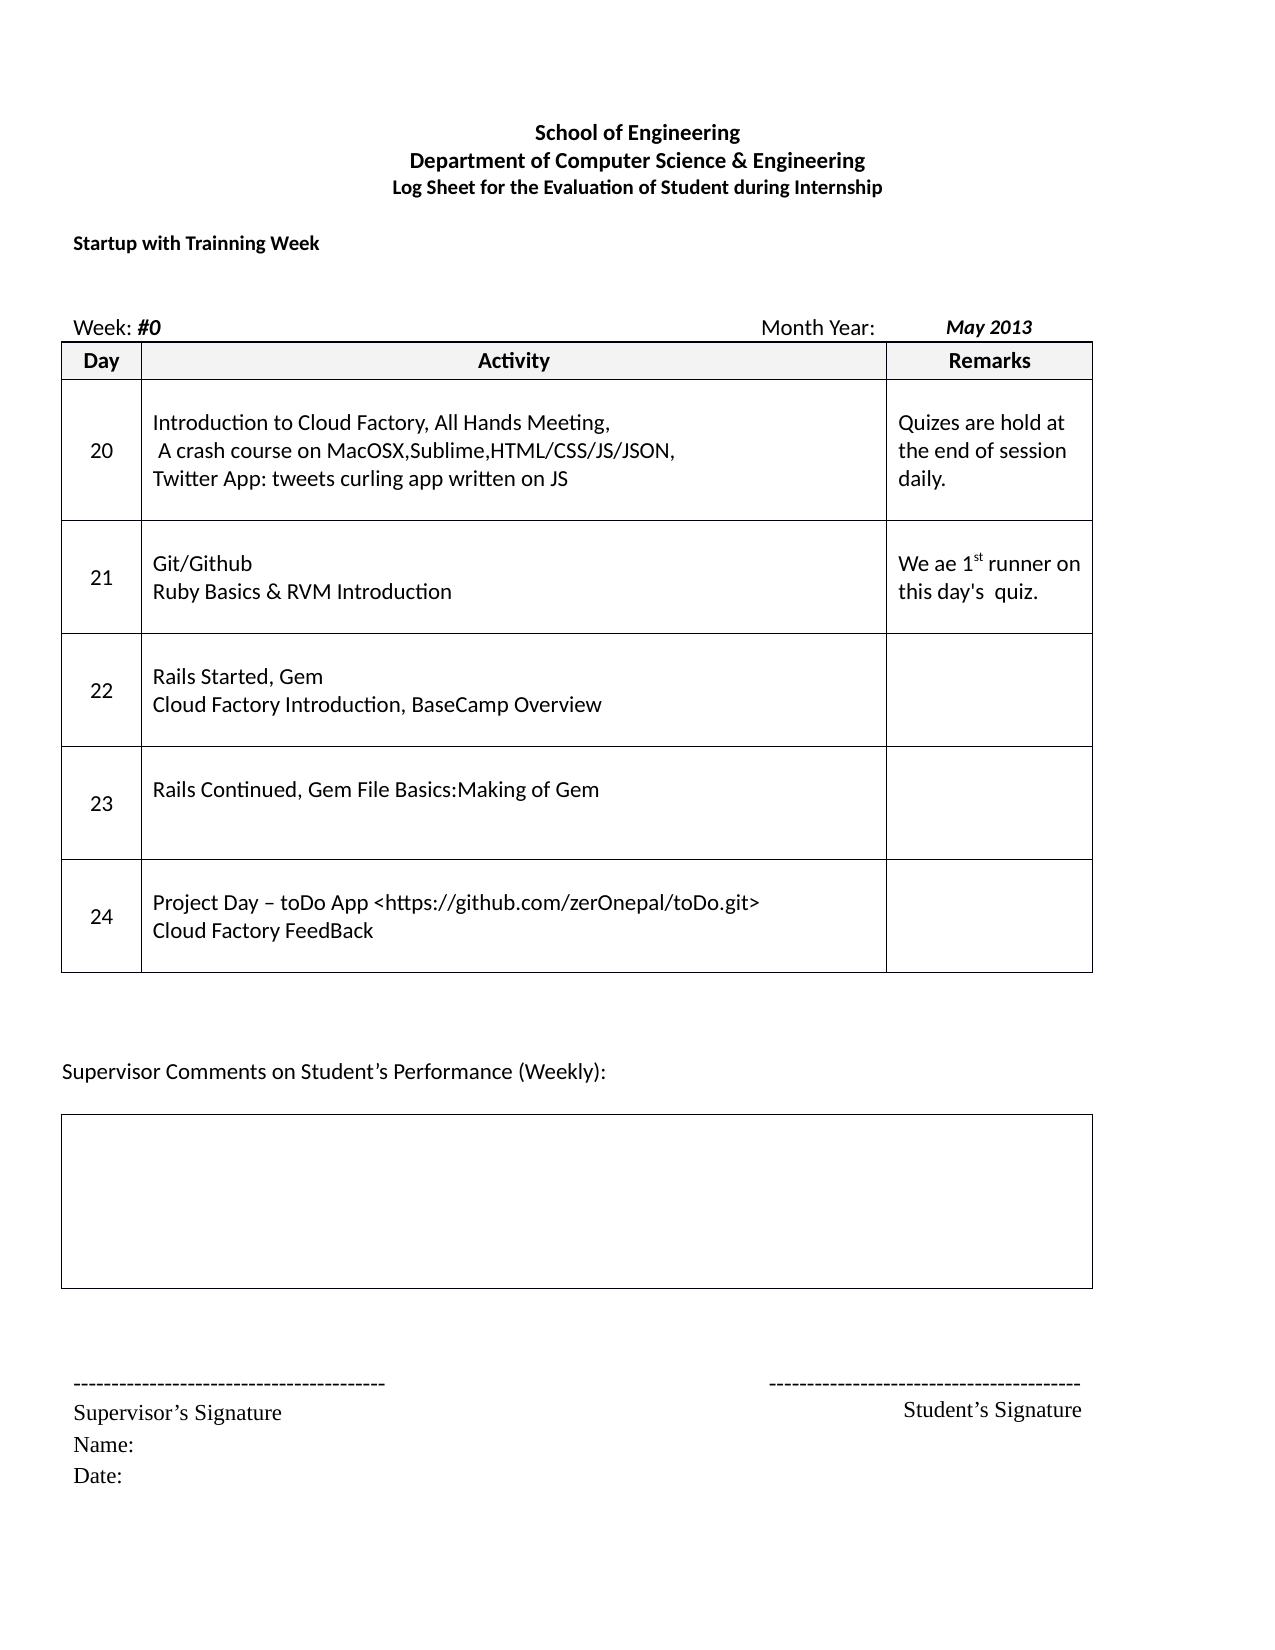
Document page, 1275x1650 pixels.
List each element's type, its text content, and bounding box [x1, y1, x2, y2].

table_cell Remarks [887, 343, 1092, 379]
table_header [62, 1115, 1092, 1288]
text Supervisor Comments on Student’s Performance (Weekly): [62, 1057, 1157, 1085]
table_header ----------------------------------------- Student’s Signature [568, 1317, 1093, 1489]
table_cell Project Day – toDo App <https://github.com/zerOnepal/toDo.git> Cloud Factory FeedBack [142, 860, 886, 972]
table_cell 23 [62, 747, 141, 859]
table_cell Quizes are hold at the end of session daily. [887, 380, 1092, 520]
table_cell 24 [62, 860, 141, 972]
table_cell 22 [62, 634, 141, 746]
table_cell [887, 634, 1092, 746]
table_cell 20 [62, 380, 141, 520]
table_cell Git/Github Ruby Basics & RVM Introduction [142, 521, 886, 633]
table_cell [887, 747, 1092, 859]
table_cell 21 [62, 521, 141, 633]
table_header Week: #0 [61, 313, 549, 341]
table_header Month Year: [549, 313, 886, 341]
text Log Sheet for the Evaluation of Student during Internship [118, 174, 1157, 199]
table_cell Rails Started, Gem Cloud Factory Introduction, BaseCamp Overview [142, 634, 886, 746]
table_header May 2013 [886, 313, 1093, 341]
table_cell Activity [142, 343, 886, 379]
table_cell Rails Continued, Gem File Basics:Making of Gem [142, 747, 886, 859]
table_header ----------------------------------------- Supervisor’s Signature Name: Date: [62, 1317, 568, 1489]
text Department of Computer Science & Engineering [118, 146, 1157, 174]
text School of Engineering [118, 118, 1157, 146]
table_header Startup with Trainning Week [62, 228, 1093, 257]
table_cell Day [62, 343, 141, 379]
table_cell Introduction to Cloud Factory, All Hands Meeting, A crash course on MacOSX,Sublime,HTML/CSS/JS/JSON, Twitter App: tweets curling app written on JS [142, 380, 886, 520]
table_cell We ae 1st runner on this day's quiz. [887, 521, 1092, 633]
table_cell [887, 860, 1092, 972]
